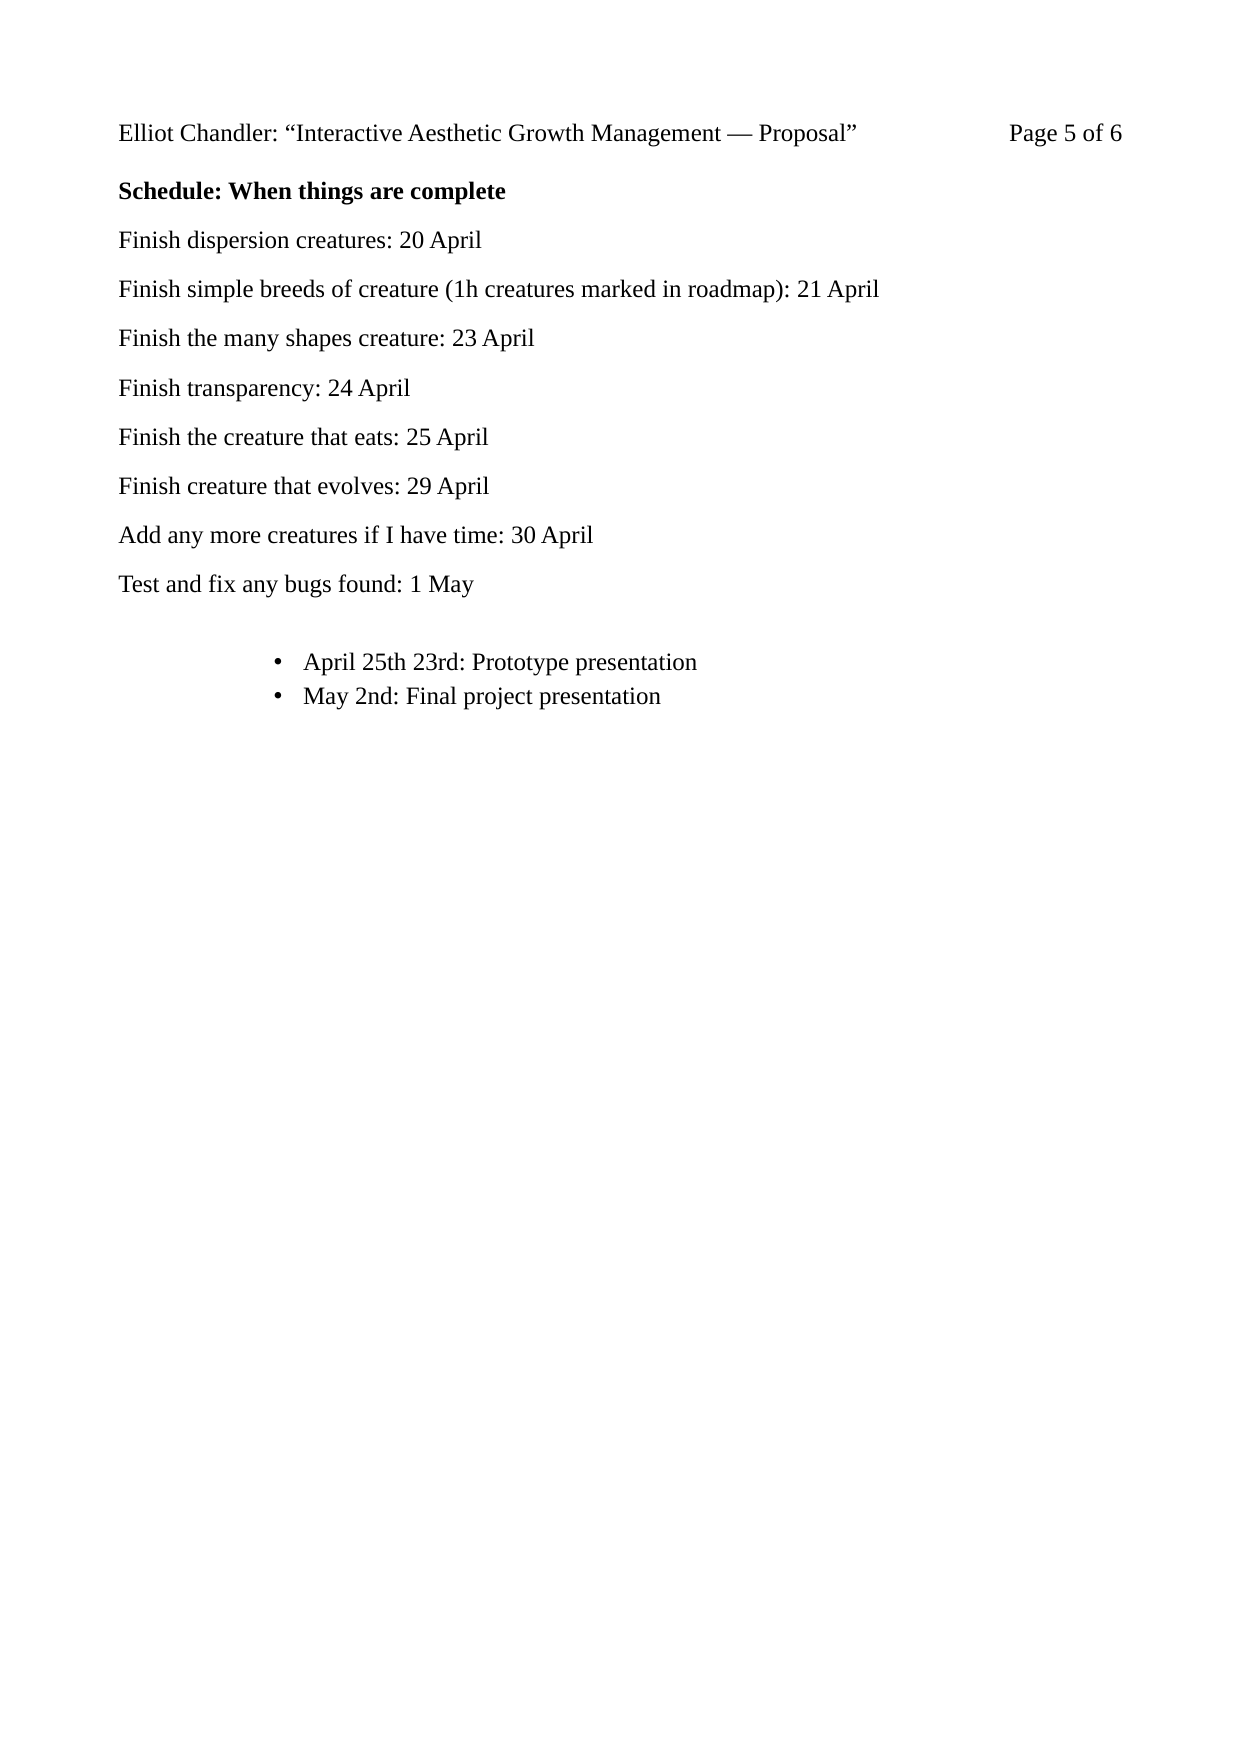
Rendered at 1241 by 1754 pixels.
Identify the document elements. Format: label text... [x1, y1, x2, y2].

list April 25th 23rd: Prototype presentation [236, 647, 1122, 675]
text Schedule: When things are complete [118, 176, 1122, 205]
text Add any more creatures if I have time: 30 April [118, 520, 1122, 548]
text Finish transparency: 24 April [118, 373, 1122, 401]
list May 2nd: Final project presentation [236, 681, 1122, 710]
text Finish the creature that eats: 25 April [118, 422, 1122, 450]
text Finish simple breeds of creature (1h creatures marked in roadmap): 21 April [118, 274, 1122, 303]
text Test and fix any bugs found: 1 May [118, 569, 1122, 598]
text Finish creature that evolves: 29 April [118, 471, 1122, 499]
text Finish the many shapes creature: 23 April [118, 323, 1122, 352]
text Finish dispersion creatures: 20 April [118, 225, 1122, 254]
